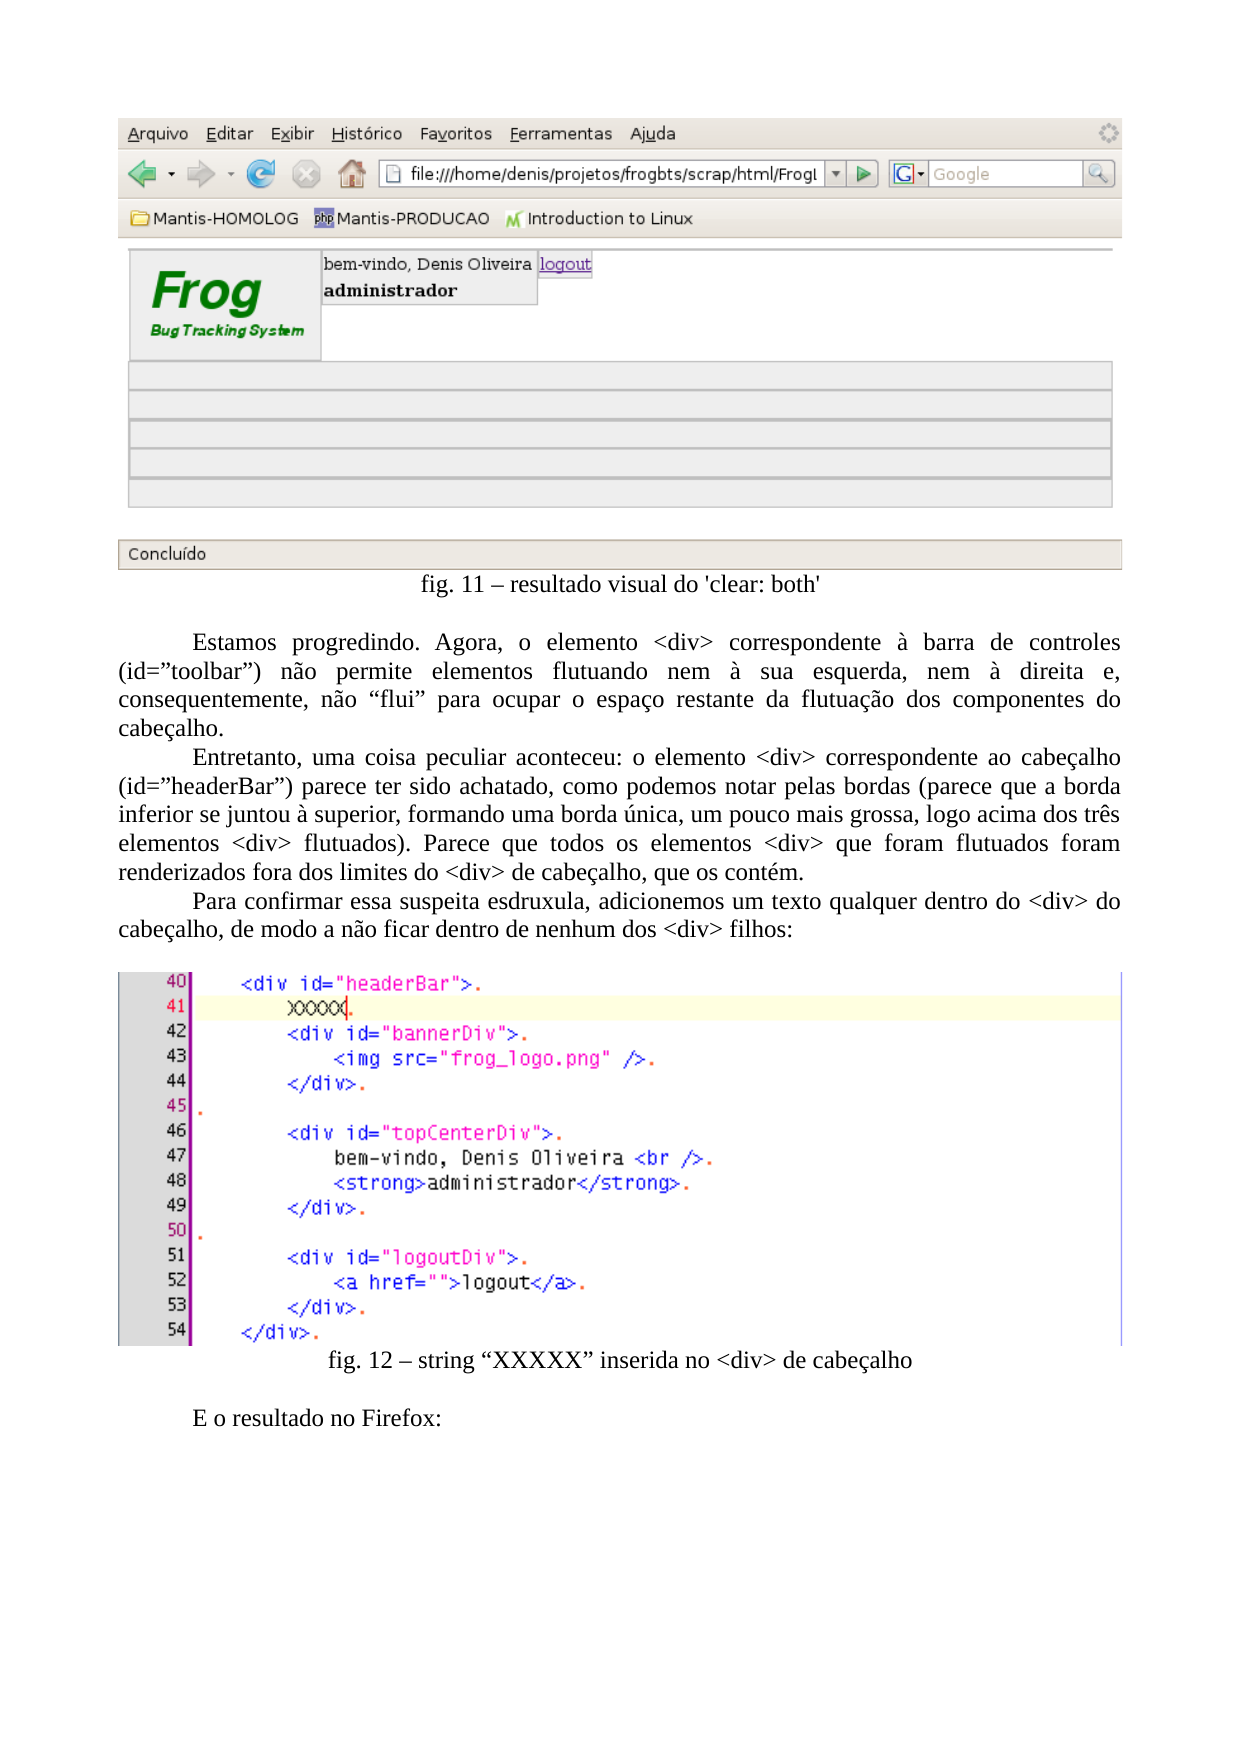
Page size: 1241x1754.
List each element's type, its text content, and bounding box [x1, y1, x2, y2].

text Estamos progredindo. Agora, o elemento <div> correspondente à barra de controles (id=”toolbar”) não permite elementos flutuando nem à sua esquerda, nem à direita e, consequentemente, não “flui” para ocupar o espaço restante da flutuação dos componentes do cabeçalho. [118, 627, 1122, 742]
text fig. 12 – string “XXXXX” inserida no <div> de cabeçalho [118, 1346, 1122, 1374]
text Para confirmar essa suspeita esdruxula, adicionemos um texto qualquer dentro do <div> do cabeçalho, de modo a não ficar dentro de nenhum dos <div> filhos: [118, 886, 1122, 943]
text Entretanto, uma coisa peculiar aconteceu: o elemento <div> correspondente ao cabeçalho (id=”headerBar”) parece ter sido achatado, como podemos notar pelas bordas (parece que a borda inferior se juntou à superior, formando uma borda única, um pouco mais grossa, logo acima dos três elementos <div> flutuados). Parece que todos os elementos <div> que foram flutuados foram renderizados fora dos limites do <div> de cabeçalho, que os contém. [118, 742, 1122, 886]
picture [118, 972, 1123, 1346]
text E o resultado no Firefox: [118, 1403, 1122, 1431]
picture [118, 118, 1123, 570]
text fig. 11 – resultado visual do 'clear: both' [118, 570, 1122, 598]
